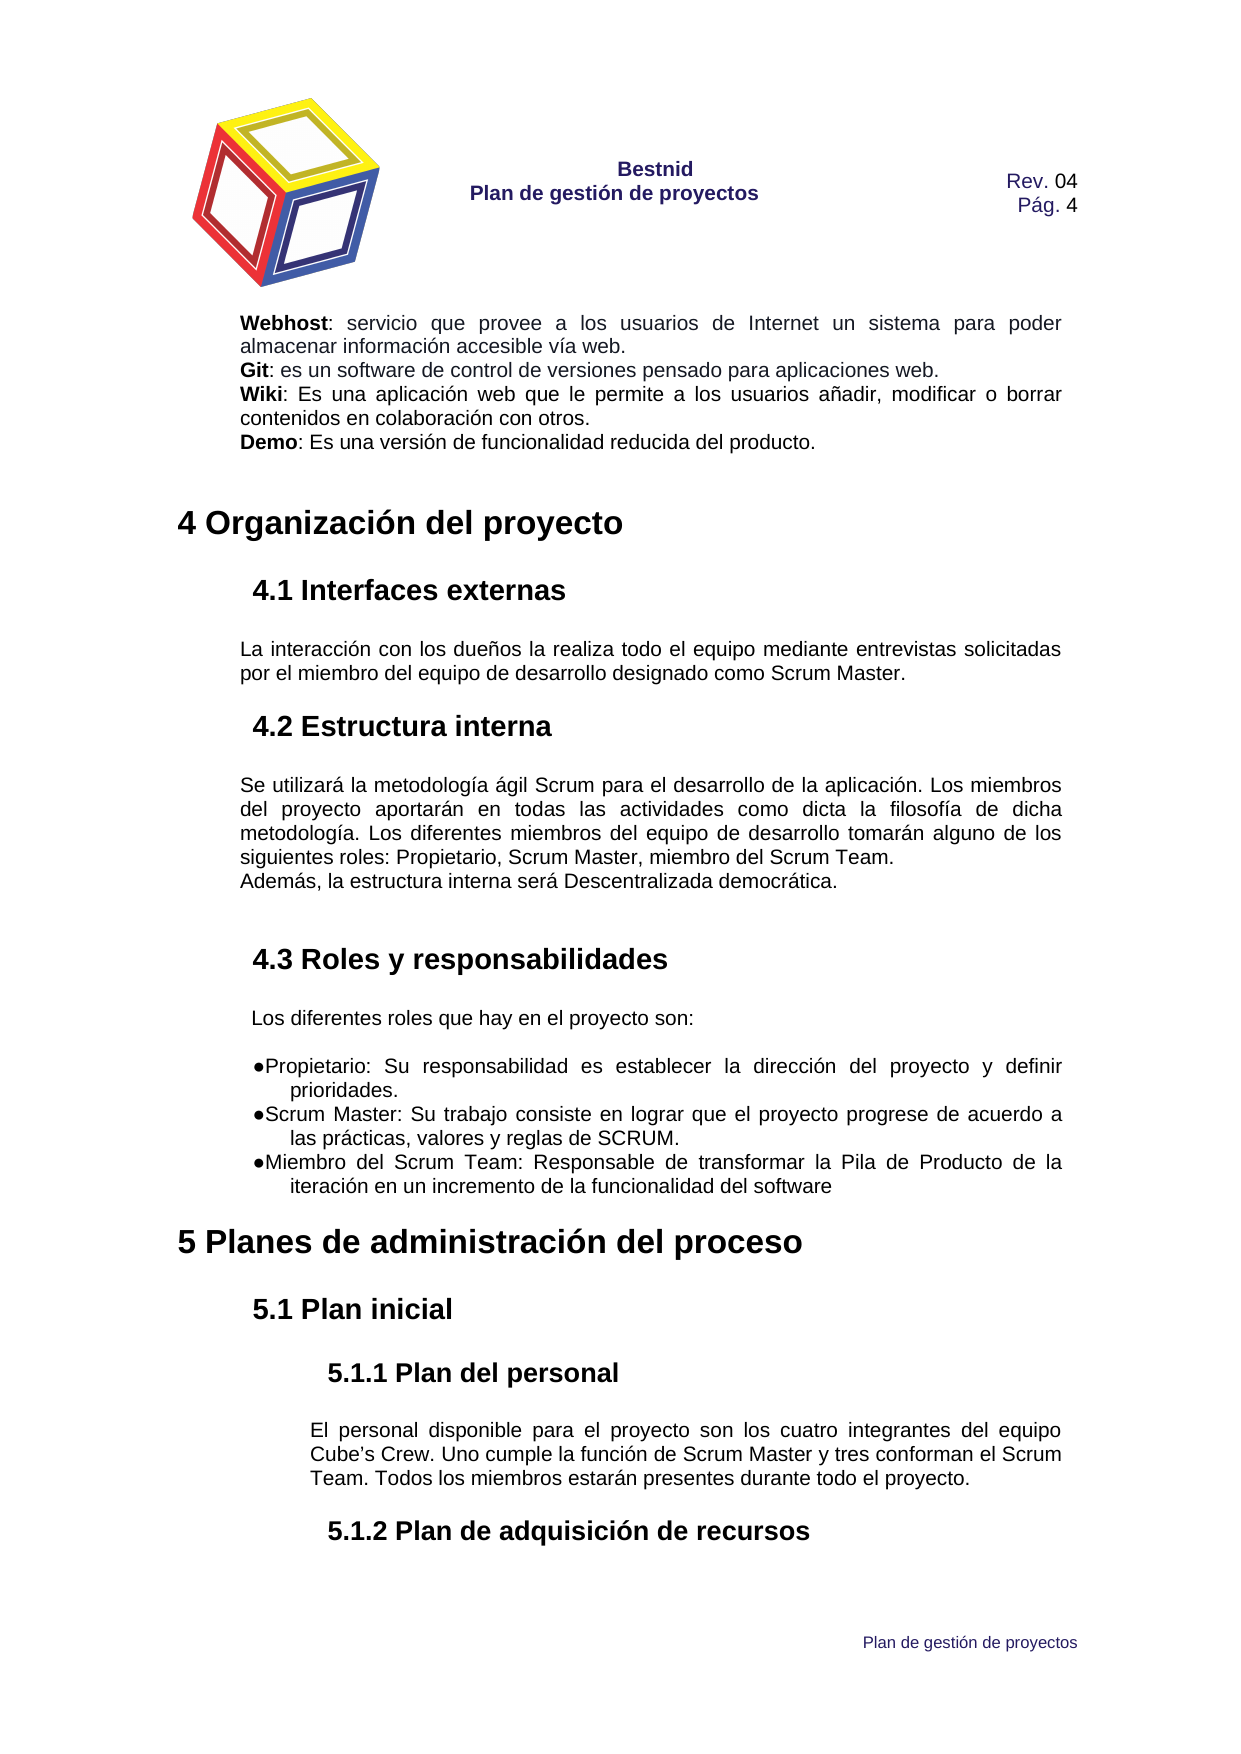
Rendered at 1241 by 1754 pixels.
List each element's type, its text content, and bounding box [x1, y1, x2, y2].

subtitle 5.1.2 Plan de adquisición de recursos [327, 1515, 1063, 1546]
list Scrum Master: Su trabajo consiste en lograr que el proyecto progrese de acuerdo a las prácticas, valores y reglas de SCRUM. [140, 1102, 1063, 1149]
text El personal disponible para el proyecto son los cuatro integrantes del equipo Cube’s Crew. Uno cumple la función de Scrum Master y tres conforman el Scrum Team. Todos los miembros estarán presentes durante todo el proyecto. [310, 1418, 1063, 1490]
subtitle 5 Planes de administración del proceso [177, 1222, 1063, 1261]
text Git: es un software de control de versiones pensado para aplicaciones web. [240, 358, 1063, 382]
text Se utilizará la metodología ágil Scrum para el desarrollo de la aplicación. Los miembros del proyecto aportarán en todas las actividades como dicta la filosofía de dicha metodología. Los diferentes miembros del equipo de desarrollo tomarán alguno de los siguientes roles: Propietario, Scrum Master, miembro del Scrum Team. [240, 773, 1063, 869]
text Los diferentes roles que hay en el proyecto son: [251, 1006, 1063, 1030]
subtitle 4 Organización del proyecto [177, 503, 1063, 542]
subtitle 5.1 Plan inicial [252, 1292, 1063, 1326]
list Miembro del Scrum Team: Responsable de transformar la Pila de Producto de la iteración en un incremento de la funcionalidad del software [140, 1149, 1063, 1197]
text Wiki: Es una aplicación web que le permite a los usuarios añadir, modificar o borrar contenidos en colaboración con otros. [240, 382, 1063, 430]
subtitle 4.2 Estructura interna [252, 709, 1063, 743]
list Propietario: Su responsabilidad es establecer la dirección del proyecto y definir prioridades. [140, 1054, 1063, 1102]
text Además, la estructura interna será Descentralizada democrática. [240, 869, 1063, 893]
text Webhost: servicio que provee a los usuarios de Internet un sistema para poder almacenar información accesible vía web. [240, 310, 1063, 358]
subtitle 4.1 Interfaces externas [252, 573, 1063, 606]
text La interacción con los dueños la realiza todo el equipo mediante entrevistas solicitadas por el miembro del equipo de desarrollo designado como Scrum Master. [240, 637, 1063, 684]
subtitle 5.1.1 Plan del personal [327, 1357, 1063, 1388]
subtitle 4.3 Roles y responsabilidades [252, 942, 1063, 976]
text Demo: Es una versión de funcionalidad reducida del producto. [240, 430, 1063, 454]
